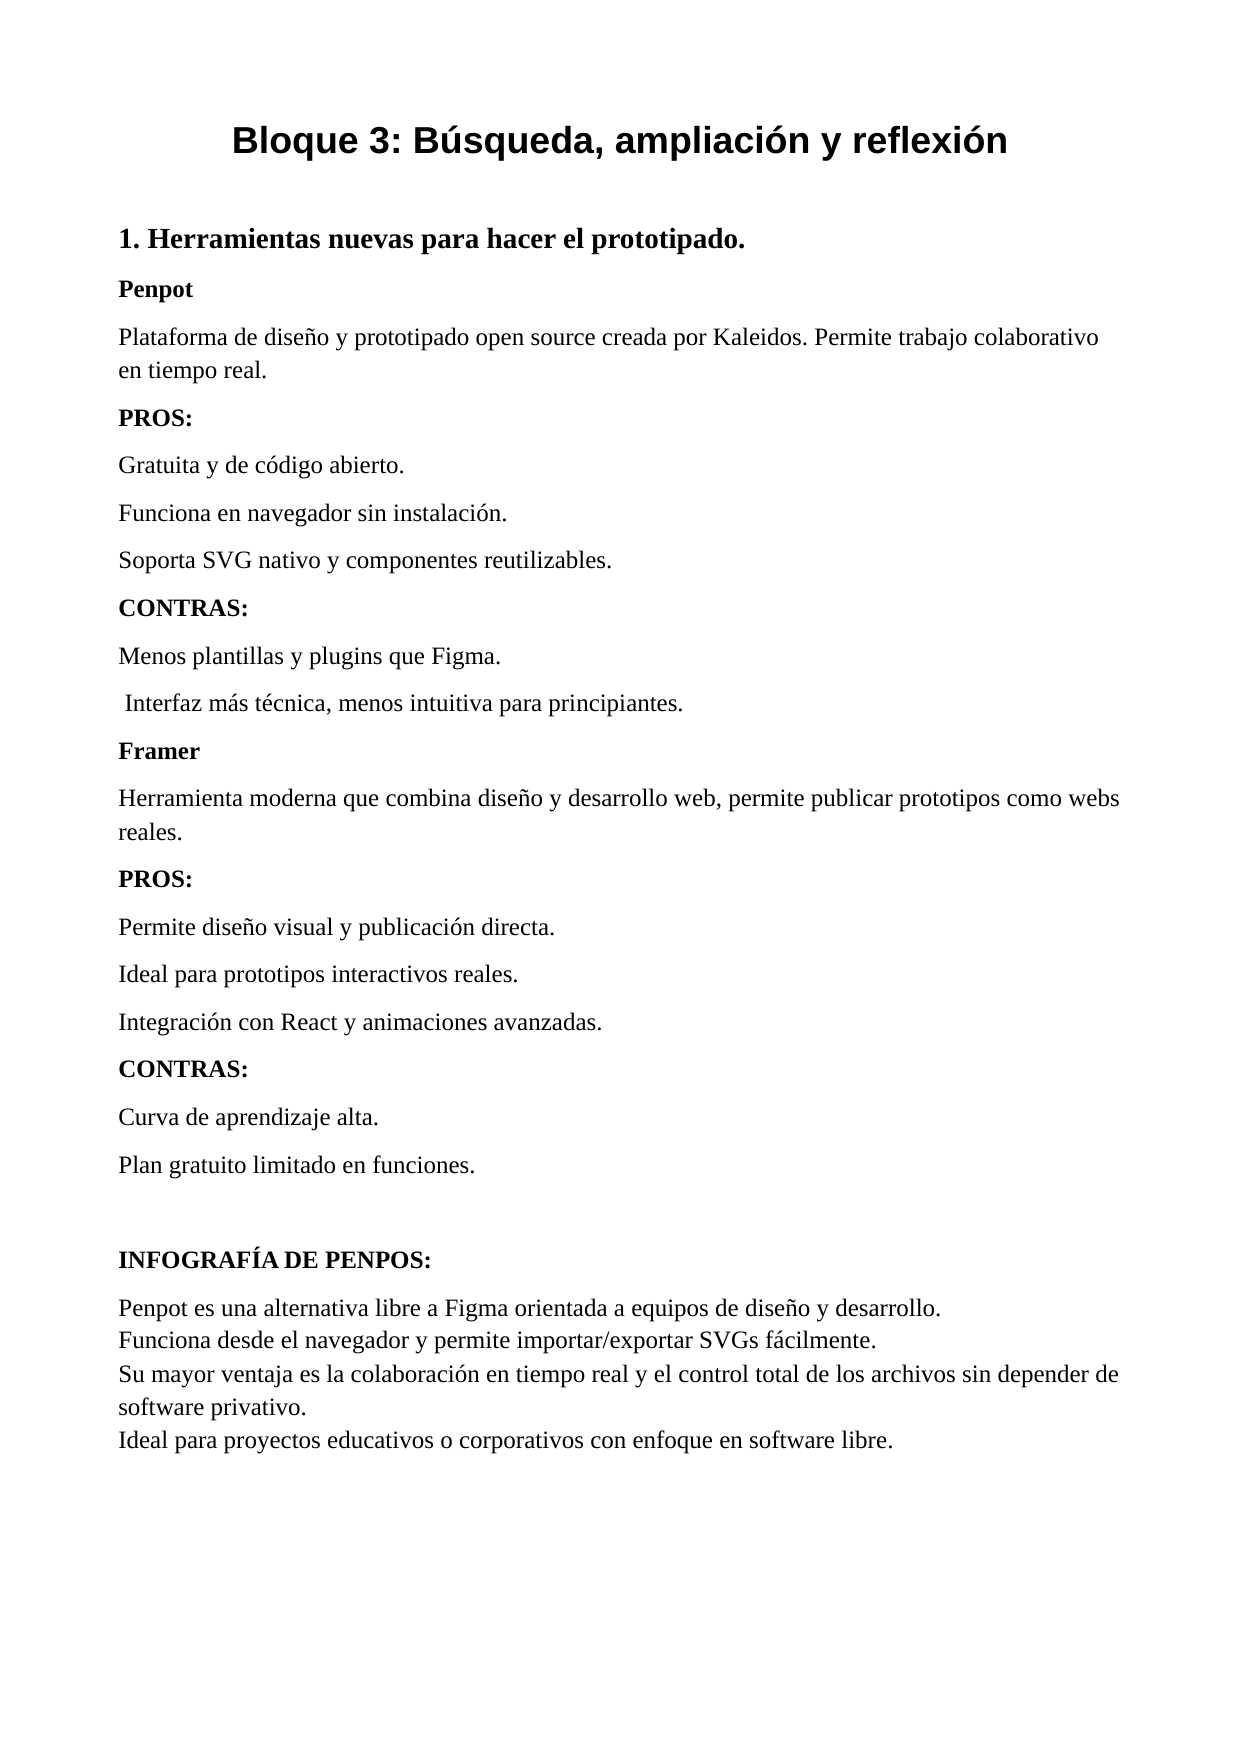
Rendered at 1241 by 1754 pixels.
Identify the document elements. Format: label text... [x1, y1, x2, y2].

text INFOGRAFÍA DE PENPOS: [118, 1245, 1122, 1274]
text CONTRAS: [118, 1054, 1122, 1083]
text Plataforma de diseño y prototipado open source creada por Kaleidos. Permite trabajo colaborativo en tiempo real. [118, 322, 1122, 384]
text Integración con React y animaciones avanzadas. [118, 1007, 1122, 1036]
text 1. Herramientas nuevas para hacer el prototipado. [118, 221, 1122, 255]
text PROS: [118, 403, 1122, 431]
text Penpot es una alternativa libre a Figma orientada a equipos de diseño y desarrollo. Funciona desde el navegador y permite importar/exportar SVGs fácilmente. Su mayor ventaja es la colaboración en tiempo real y el control total de los archivos sin depender de software privativo. Ideal para proyectos educativos o corporativos con enfoque en software libre. [118, 1293, 1122, 1453]
text Menos plantillas y plugins que Figma. [118, 641, 1122, 669]
text Herramienta moderna que combina diseño y desarrollo web, permite publicar prototipos como webs reales. [118, 783, 1122, 845]
text Gratuita y de código abierto. [118, 450, 1122, 479]
text CONTRAS: [118, 593, 1122, 622]
text Funciona en navegador sin instalación. [118, 498, 1122, 527]
text Curva de aprendizaje alta. [118, 1102, 1122, 1131]
text Soporta SVG nativo y componentes reutilizables. [118, 546, 1122, 574]
text Plan gratuito limitado en funciones. [118, 1150, 1122, 1178]
text Ideal para prototipos interactivos reales. [118, 959, 1122, 988]
subtitle Bloque 3: Búsqueda, ampliación y reflexión [118, 118, 1122, 161]
text PROS: [118, 864, 1122, 893]
text Penpot [118, 274, 1122, 303]
text Permite diseño visual y publicación directa. [118, 912, 1122, 941]
text Framer [118, 736, 1122, 765]
text Interfaz más técnica, menos intuitiva para principiantes. [118, 688, 1122, 717]
